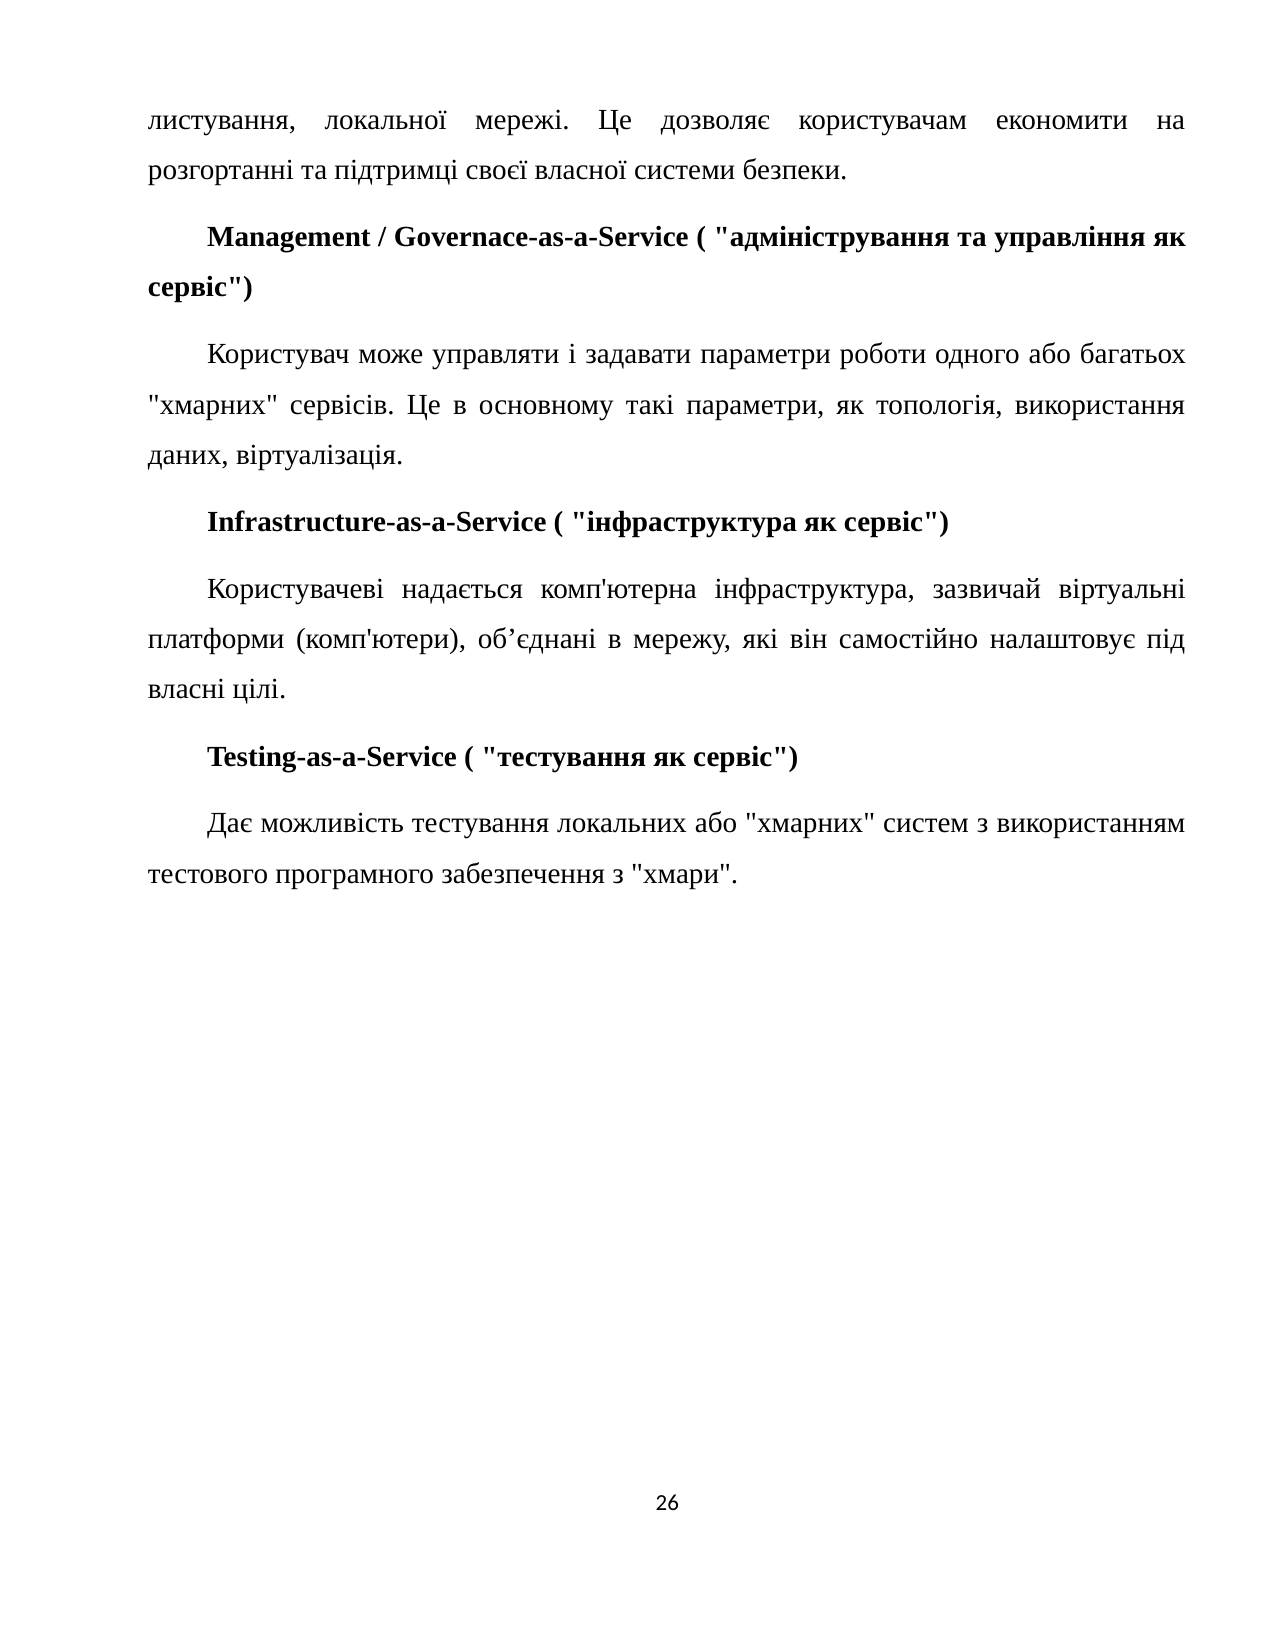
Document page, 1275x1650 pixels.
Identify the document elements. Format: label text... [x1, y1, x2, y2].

text Користувачеві надається комп'ютерна інфраструктура, зазвичай віртуальні платформи (комп'ютери), об’єднані в мережу, які він самостійно налаштовує під власні цілі. [148, 571, 1186, 705]
text Testing-as-a-Service ( "тестування як сервіс") [148, 739, 1186, 772]
text Infrastructure-as-a-Service ( "інфраструктура як сервіс") [148, 504, 1186, 538]
text Management / Governace-as-a-Service ( "адміністрування та управління як сервіс") [148, 219, 1186, 303]
text листування, локальної мережі. Це дозволяє користувачам економити на розгортанні та підтримці своєї власної системи безпеки. [148, 102, 1186, 186]
text Користувач може управляти і задавати параметри роботи одного або багатьох "хмарних" сервісів. Це в основному такі параметри, як топологія, використання даних, віртуалізація. [148, 336, 1186, 471]
text Дає можливість тестування локальних або "хмарних" систем з використанням тестового програмного забезпечення з "хмари". [148, 806, 1186, 889]
